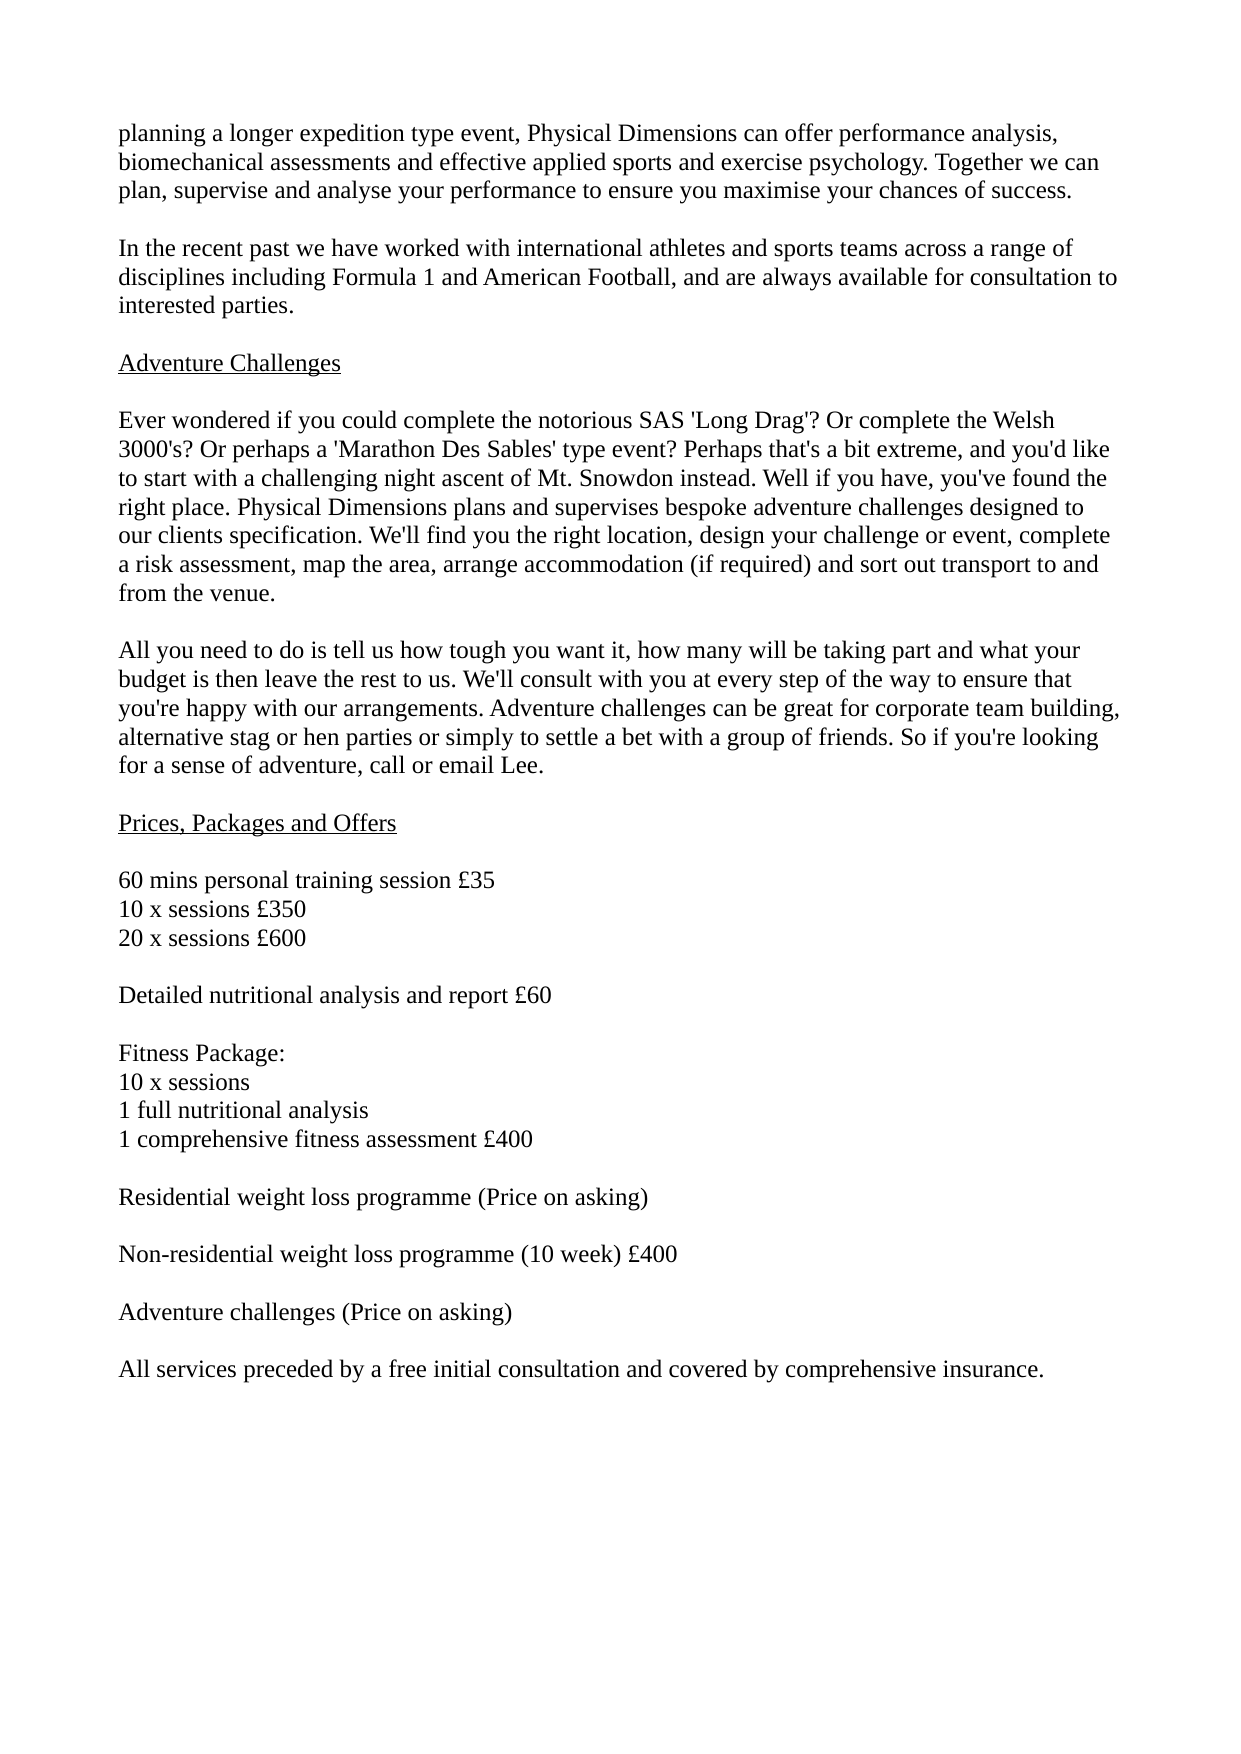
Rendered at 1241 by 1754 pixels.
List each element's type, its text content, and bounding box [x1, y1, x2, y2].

text Adventure challenges (Price on asking) [118, 1297, 1122, 1326]
text planning a longer expedition type event, Physical Dimensions can offer performance analysis, biomechanical assessments and effective applied sports and exercise psychology. Together we can plan, supervise and analyse your performance to ensure you maximise your chances of success. [118, 118, 1122, 204]
text 1 comprehensive fitness assessment £400 [118, 1124, 1122, 1153]
text 10 x sessions [118, 1067, 1122, 1096]
text Fitness Package: [118, 1038, 1122, 1067]
text All services preceded by a free initial consultation and covered by comprehensive insurance. [118, 1354, 1122, 1383]
text Prices, Packages and Offers [118, 808, 1122, 837]
text Non-residential weight loss programme (10 week) £400 [118, 1239, 1122, 1268]
text 60 mins personal training session £35 [118, 866, 1122, 894]
text In the recent past we have worked with international athletes and sports teams across a range of disciplines including Formula 1 and American Football, and are always available for consultation to interested parties. [118, 233, 1122, 319]
text Residential weight loss programme (Price on asking) [118, 1182, 1122, 1211]
text 10 x sessions £350 [118, 894, 1122, 923]
text 1 full nutritional analysis [118, 1096, 1122, 1124]
text Ever wondered if you could complete the notorious SAS 'Long Drag'? Or complete the Welsh 3000's? Or perhaps a 'Marathon Des Sables' type event? Perhaps that's a bit extreme, and you'd like to start with a challenging night ascent of Mt. Snowdon instead. Well if you have, you've found the right place. Physical Dimensions plans and supervises bespoke adventure challenges designed to our clients specification. We'll find you the right location, design your challenge or event, complete a risk assessment, map the area, arrange accommodation (if required) and sort out transport to and from the venue. [118, 406, 1122, 607]
text 20 x sessions £600 [118, 923, 1122, 952]
text All you need to do is tell us how tough you want it, how many will be taking part and what your budget is then leave the rest to us. We'll consult with you at every step of the way to ensure that you're happy with our arrangements. Adventure challenges can be great for corporate team building, alternative stag or hen parties or simply to settle a bet with a group of friends. So if you're looking for a sense of adventure, call or email Lee. [118, 636, 1122, 779]
text Detailed nutritional analysis and report £60 [118, 981, 1122, 1009]
text Adventure Challenges [118, 348, 1122, 377]
